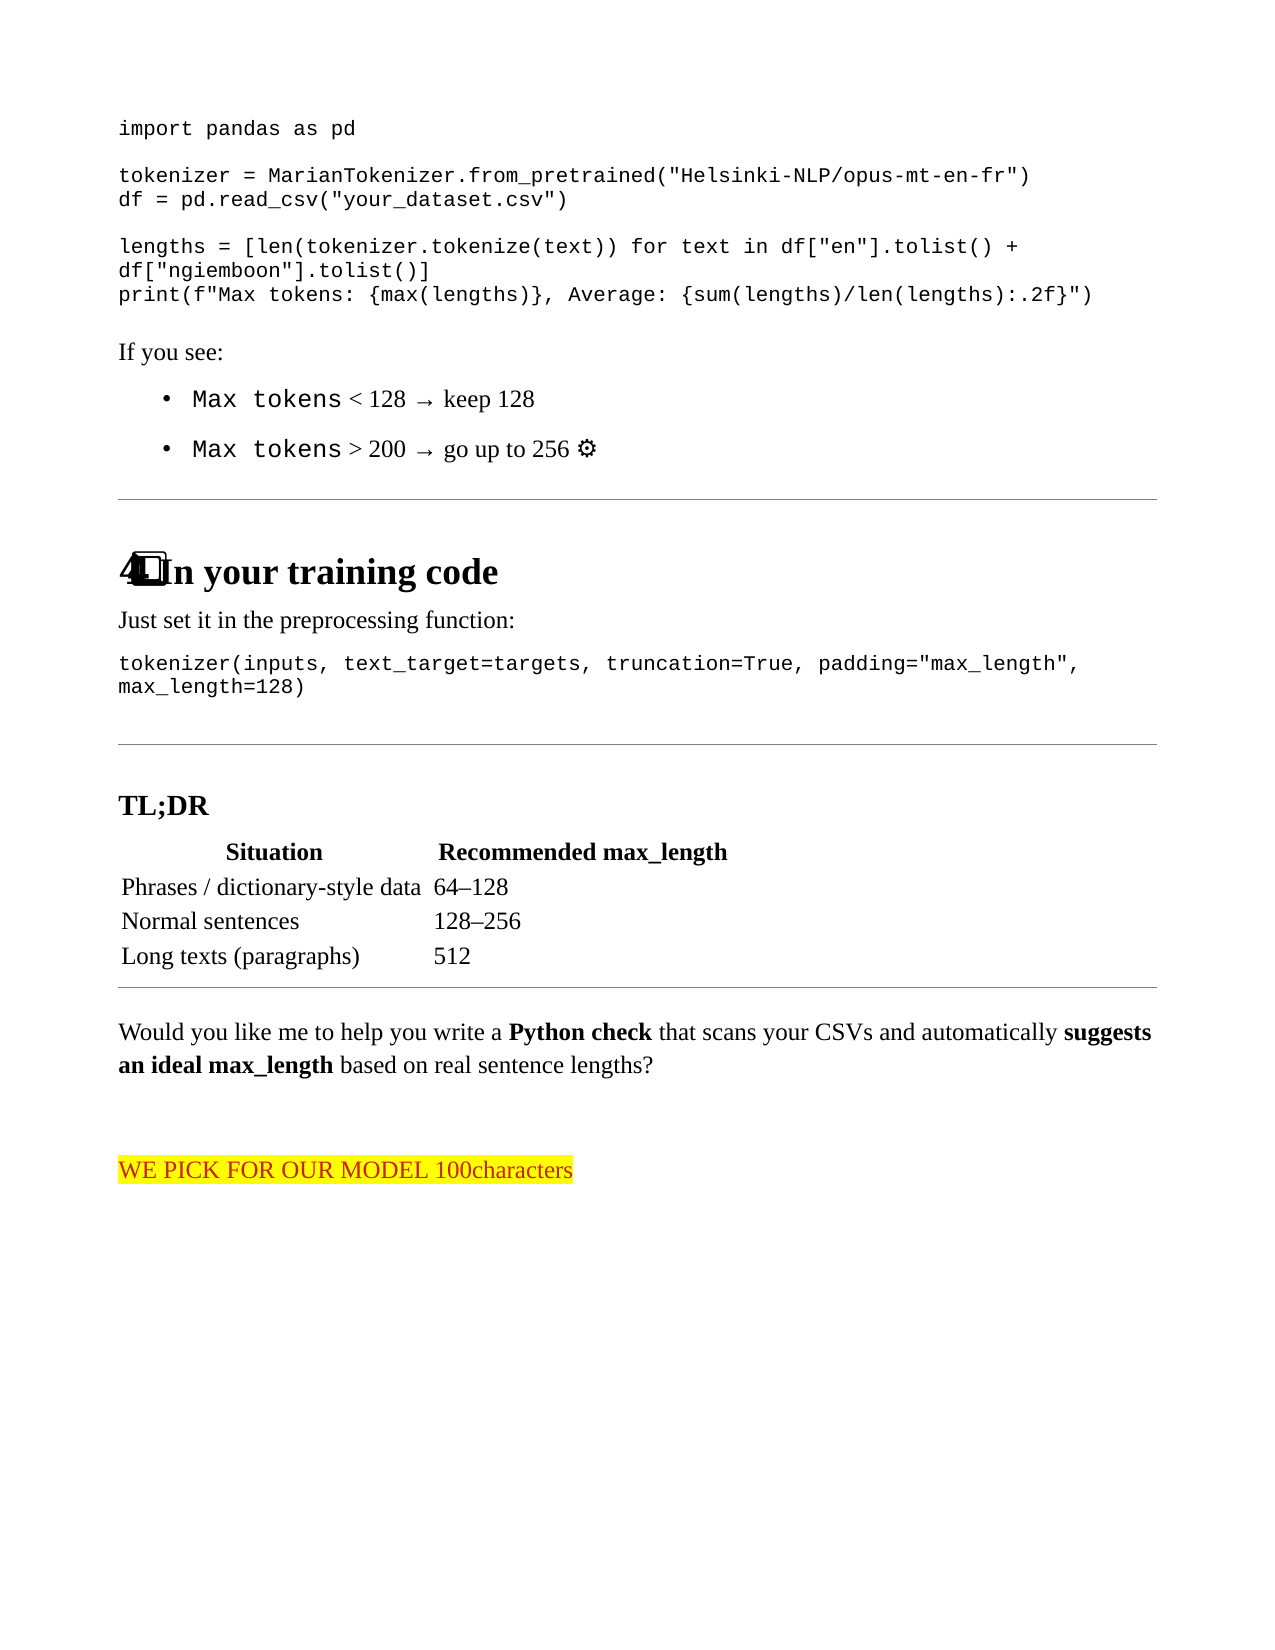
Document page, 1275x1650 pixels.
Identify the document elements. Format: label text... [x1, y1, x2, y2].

text tokenizer = MarianTokenizer.from_pretrained("Helsinki-NLP/opus-mt-en-fr") [118, 165, 1157, 189]
table_header Recommended max_length [430, 834, 735, 869]
list Max tokens < 128 → keep 128 ✅ [162, 384, 1157, 415]
table_cell Normal sentences [118, 904, 430, 938]
text lengths = [len(tokenizer.tokenize(text)) for text in df["en"].tolist() + df["ngiemboon"].tolist()] [118, 236, 1157, 284]
table_cell 512 [430, 938, 735, 973]
table_header Situation [118, 834, 430, 869]
table_cell 128–256 [430, 904, 735, 938]
text If you see: [118, 337, 1157, 366]
subtitle 🧩 4️⃣ In your training code [118, 549, 1157, 593]
text Just set it in the preprocessing function: [118, 605, 1157, 634]
list Max tokens > 200 → go up to 256 ⚙️ [162, 434, 1157, 465]
text WE PICK FOR OUR MODEL 100characters [118, 1155, 1157, 1184]
subtitle TL;DR ✅ [118, 788, 1157, 822]
table_cell 64–128 [430, 869, 735, 903]
table_cell Phrases / dictionary-style data [118, 869, 430, 903]
text import pandas as pd [118, 118, 1157, 142]
text df = pd.read_csv("your_dataset.csv") [118, 189, 1157, 213]
text tokenizer(inputs, text_target=targets, truncation=True, padding="max_length", max_length=128) [118, 653, 1157, 700]
text Would you like me to help you write a Python check that scans your CSVs and automatically suggests an ideal max_length based on real sentence lengths? [118, 1017, 1157, 1079]
text print(f"Max tokens: {max(lengths)}, Average: {sum(lengths)/len(lengths):.2f}") [118, 284, 1157, 307]
table_cell Long texts (paragraphs) [118, 938, 430, 973]
